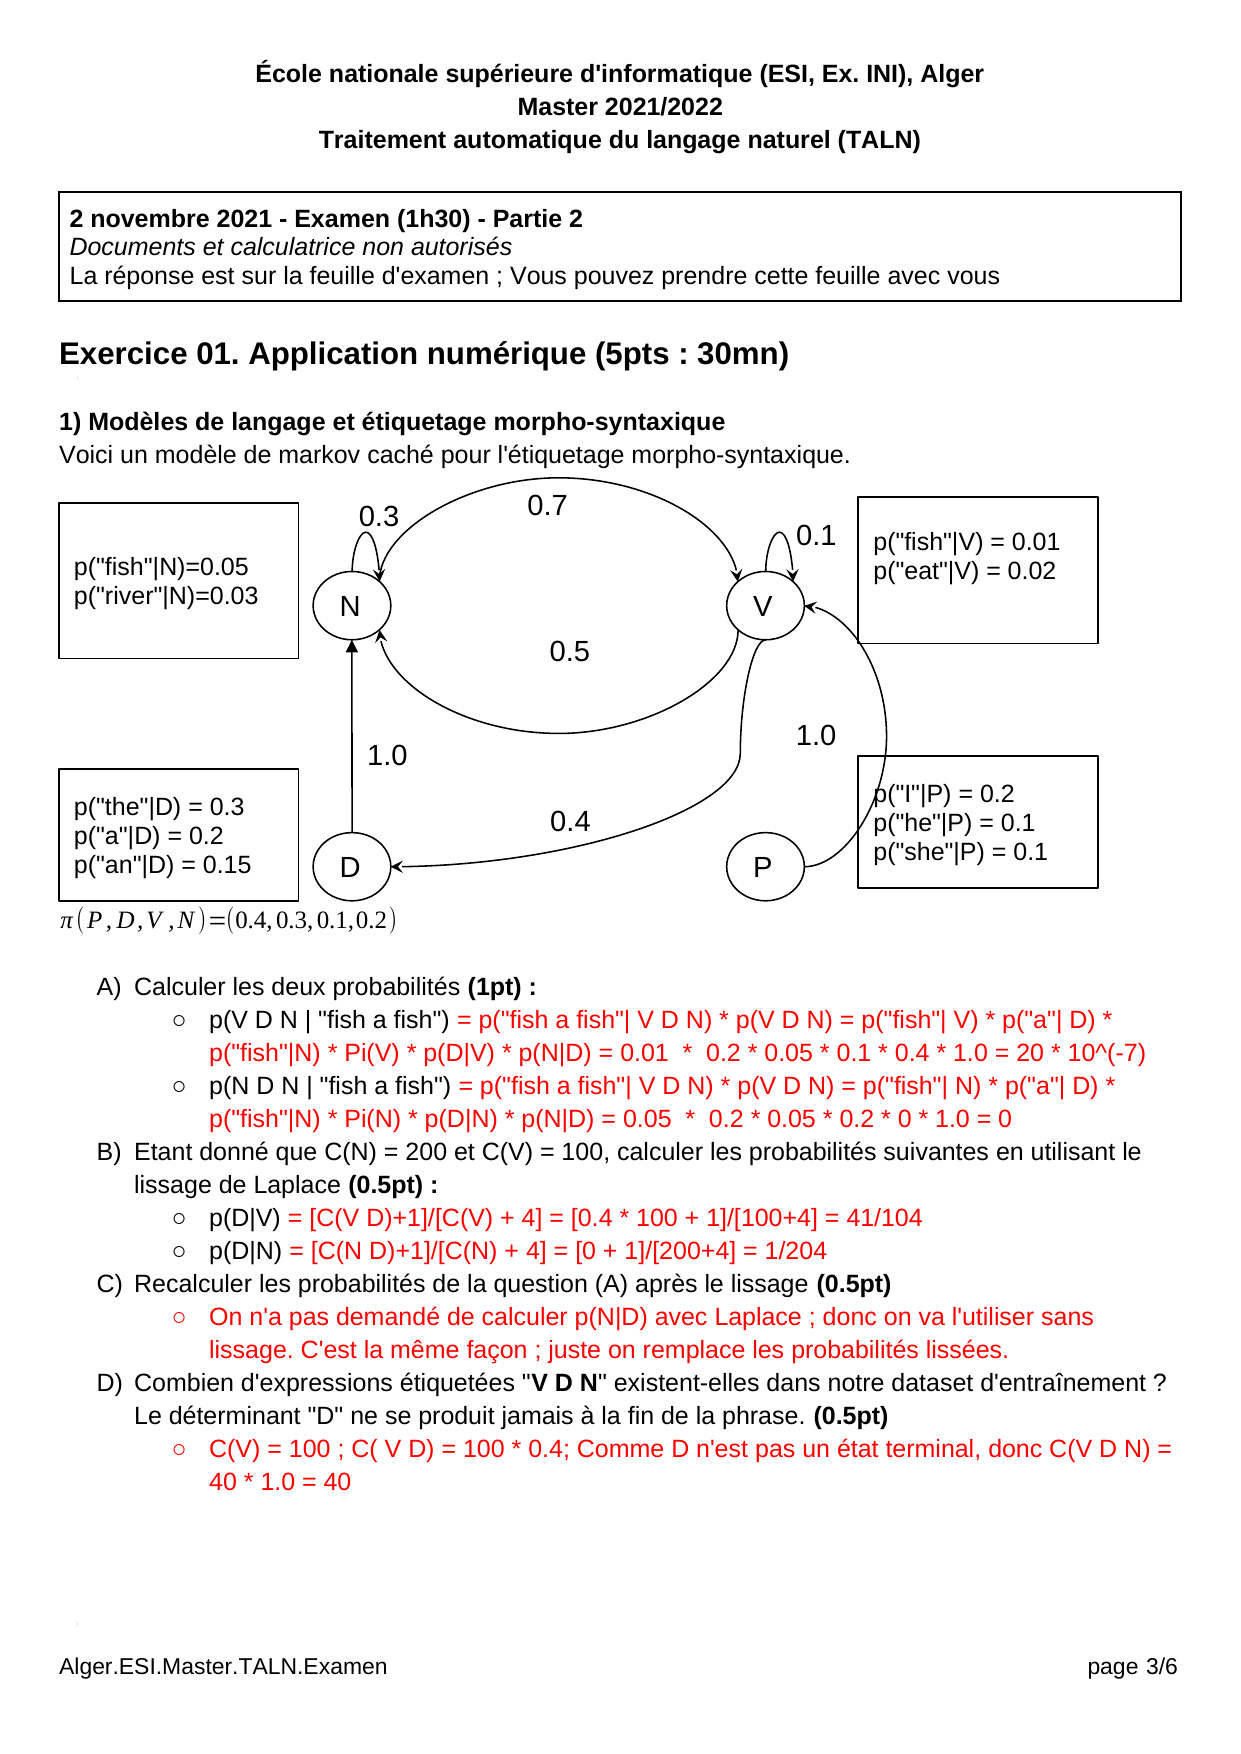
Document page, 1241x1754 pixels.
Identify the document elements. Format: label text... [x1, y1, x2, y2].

list Combien d'expressions étiquetées "V D N" existent-elles dans notre dataset d'entraînement ? Le déterminant "D" ne se produit jamais à la fin de la phrase. (0.5pt) [96, 1368, 1181, 1430]
list Etant donné que C(N) = 200 et C(V) = 100, calculer les probabilités suivantes en utilisant le lissage de Laplace (0.5pt) : [96, 1137, 1181, 1199]
list p(D|V) = [C(V D)+1]/[C(V) + 4] = [0.4 * 100 + 1]/[100+4] = 41/104 [171, 1203, 1181, 1232]
list p(N D N | "fish a fish") = p("fish a fish"| V D N) * p(V D N) = p("fish"| N) * p("a"| D) * p("fish"|N) * Pi(N) * p(D|N) * p(N|D) = 0.05 * 0.2 * 0.05 * 0.2 * 0 * 1.0 = 0 [171, 1071, 1181, 1133]
text Master 2021/2022 [59, 92, 1181, 121]
list C(V) = 100 ; C( V D) = 100 * 0.4; Comme D n'est pas un état terminal, donc C(V D N) = 40 * 1.0 = 40 [171, 1434, 1181, 1496]
text Traitement automatique du langage naturel (TALN) [59, 125, 1181, 154]
list p(D|N) = [C(N D)+1]/[C(N) + 4] = [0 + 1]/[200+4] = 1/204 [171, 1236, 1181, 1265]
list On n'a pas demandé de calculer p(N|D) avec Laplace ; donc on va l'utiliser sans lissage. C'est la même façon ; juste on remplace les probabilités lissées. [171, 1302, 1181, 1364]
list Recalculer les probabilités de la question (A) après le lissage (0.5pt) [96, 1269, 1181, 1298]
table_header 2 novembre 2021 - Examen (1h30) - Partie 2 Documents et calculatrice non autorisés La réponse est sur la feuille d'examen ; Vous pouvez prendre cette feuille avec vous [60, 193, 1180, 300]
list p(V D N | "fish a fish") = p("fish a fish"| V D N) * p(V D N) = p("fish"| V) * p("a"| D) * p("fish"|N) * Pi(V) * p(D|V) * p(N|D) = 0.01 * 0.2 * 0.05 * 0.1 * 0.4 * 1.0 = 20 * 10^(-7) [171, 1005, 1181, 1067]
text 1) Modèles de langage et étiquetage morpho-syntaxique [59, 407, 1181, 436]
text École nationale supérieure d'informatique (ESI, Ex. INI), Alger [59, 59, 1181, 88]
text Exercice 01. Application numérique (5pts : 30mn) [59, 335, 1181, 371]
text Voici un modèle de markov caché pour l'étiquetage morpho-syntaxique. [59, 440, 1181, 468]
list Calculer les deux probabilités (1pt) : [96, 972, 1181, 1001]
